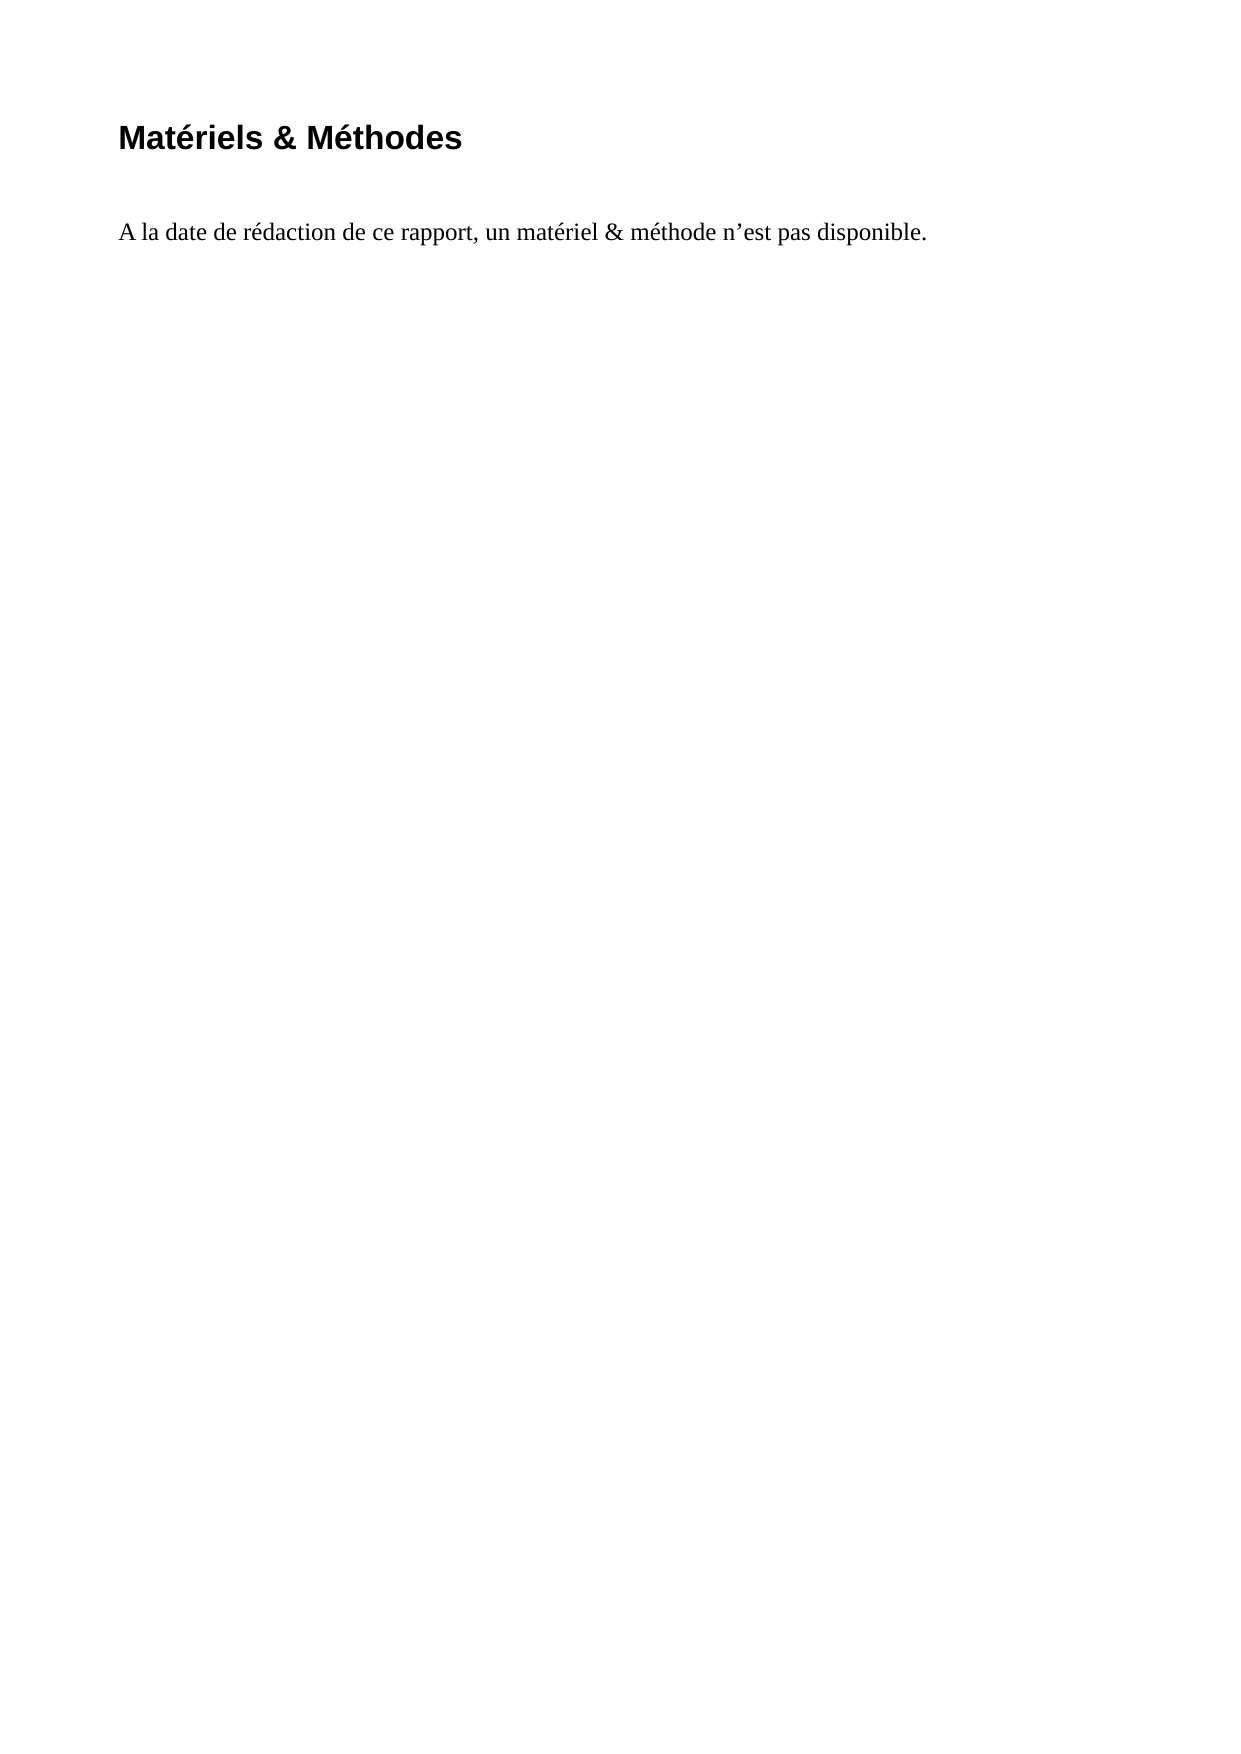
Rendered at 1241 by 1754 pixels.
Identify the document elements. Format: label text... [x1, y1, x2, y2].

text A la date de rédaction de ce rapport, un matériel & méthode n’est pas disponible. [118, 217, 1122, 246]
subtitle Matériels & Méthodes [118, 118, 1122, 157]
